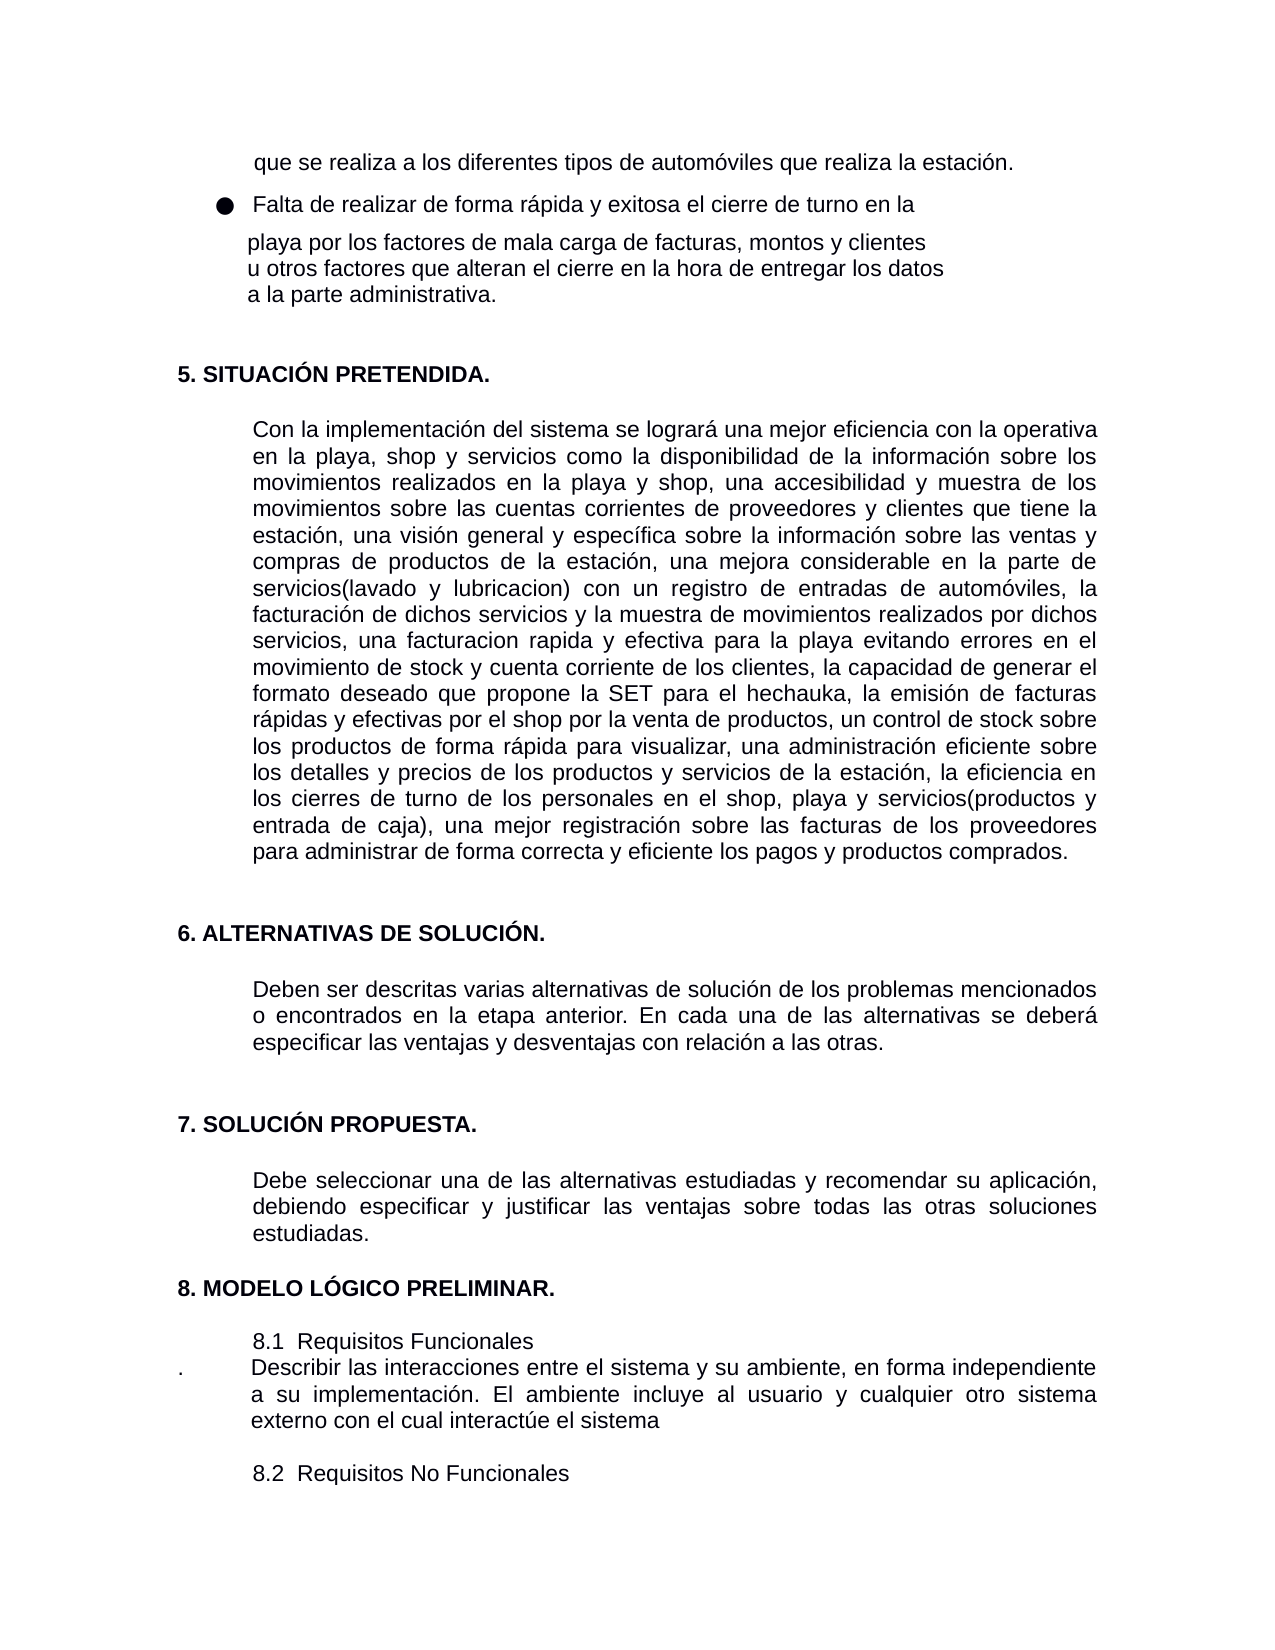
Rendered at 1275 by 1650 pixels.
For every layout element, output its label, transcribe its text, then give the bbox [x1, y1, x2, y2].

text Deben ser descritas varias alternativas de solución de los problemas mencionados o encontrados en la etapa anterior. En cada una de las alternativas se deberá especificar las ventajas y desventajas con relación a las otras. [252, 976, 1098, 1055]
text 5. SITUACIÓN PRETENDIDA. [177, 361, 1098, 387]
text 7. SOLUCIÓN PROPUESTA. [177, 1111, 1098, 1137]
text Con la implementación del sistema se logrará una mejor eficiencia con la operativa en la playa, shop y servicios como la disponibilidad de la información sobre los movimientos realizados en la playa y shop, una accesibilidad y muestra de los movimientos sobre las cuentas corrientes de proveedores y clientes que tiene la estación, una visión general y específica sobre la información sobre las ventas y compras de productos de la estación, una mejora considerable en la parte de servicios(lavado y lubricacion) con un registro de entradas de automóviles, la facturación de dichos servicios y la muestra de movimientos realizados por dichos servicios, una facturacion rapida y efectiva para la playa evitando errores en el movimiento de stock y cuenta corriente de los clientes, la capacidad de generar el formato deseado que propone la SET para el hechauka, la emisión de facturas rápidas y efectivas por el shop por la venta de productos, un control de stock sobre los productos de forma rápida para visualizar, una administración eficiente sobre los detalles y precios de los productos y servicios de la estación, la eficiencia en los cierres de turno de los personales en el shop, playa y servicios(productos y entrada de caja), una mejor registración sobre las facturas de los proveedores para administrar de forma correcta y eficiente los pagos y productos comprados. [252, 416, 1098, 864]
text a la parte administrativa. [177, 281, 1098, 308]
text 8.2 Requisitos No Funcionales [177, 1460, 1098, 1485]
text 8.1 Requisitos Funcionales [177, 1328, 1098, 1354]
text . Describir las interacciones entre el sistema y su ambiente, en forma independiente a su implementación. El ambiente incluye al usuario y cualquier otro sistema externo con el cual interactúe el sistema [177, 1354, 1098, 1433]
text u otros factores que alteran el cierre en la hora de entregar los datos [177, 255, 1098, 281]
text que se realiza a los diferentes tipos de automóviles que realiza la estación. [177, 149, 1098, 175]
text 6. ALTERNATIVAS DE SOLUCIÓN. [177, 920, 1098, 947]
text 8. MODELO LÓGICO PRELIMINAR. [177, 1275, 1098, 1302]
list Falta de realizar de forma rápida y exitosa el cierre de turno en la [215, 179, 1098, 226]
text Debe seleccionar una de las alternativas estudiadas y recomendar su aplicación, debiendo especificar y justificar las ventajas sobre todas las otras soluciones estudiadas. [252, 1167, 1098, 1246]
text playa por los factores de mala carga de facturas, montos y clientes [177, 229, 1098, 255]
